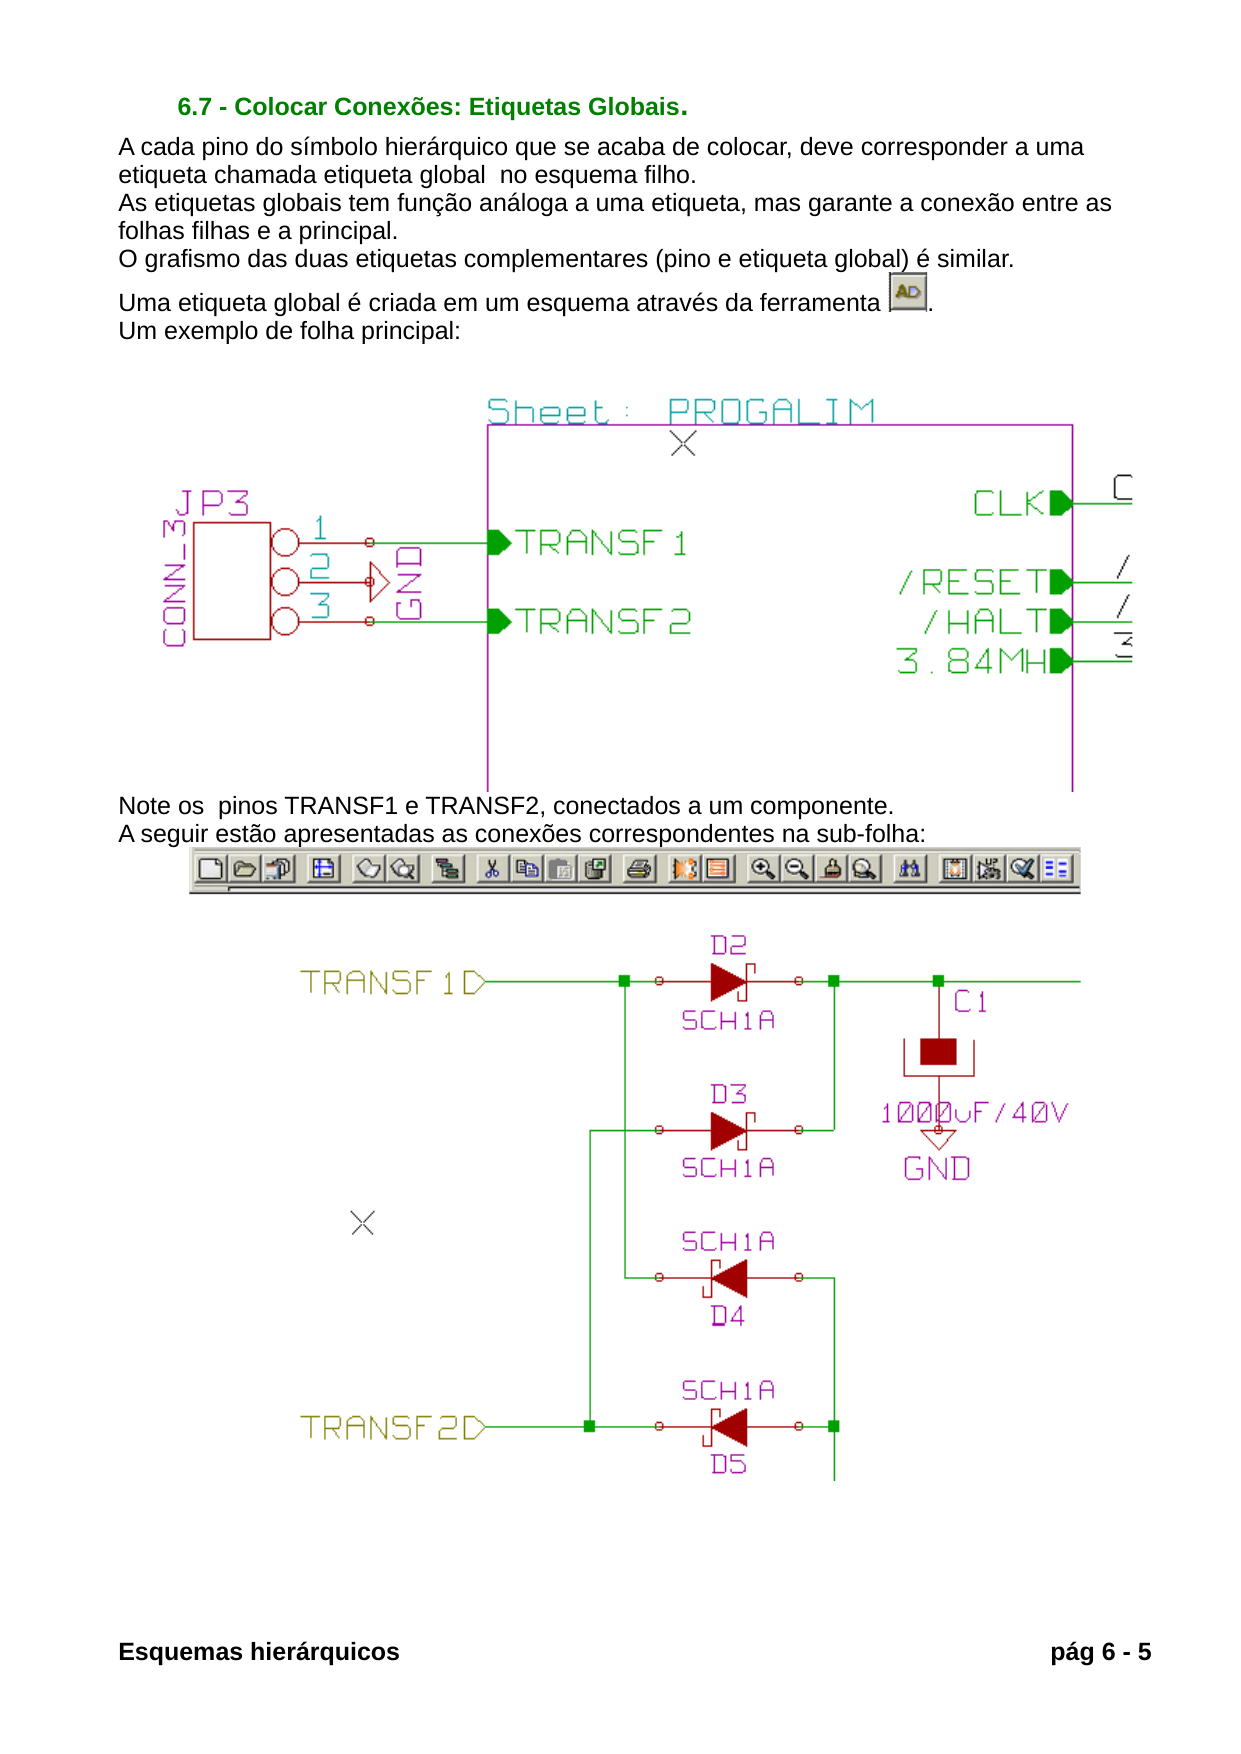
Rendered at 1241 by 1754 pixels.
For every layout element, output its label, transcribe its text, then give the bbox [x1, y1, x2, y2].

text A seguir estão apresentadas as conexões correspondentes na sub-folha: [118, 819, 1152, 847]
picture [888, 272, 928, 312]
text Um exemplo de folha principal: [118, 317, 1152, 345]
picture [189, 847, 1081, 1481]
text Uma etiqueta global é criada em um esquema através da ferramenta . [118, 272, 1152, 317]
text O grafismo das duas etiquetas complementares (pino e etiqueta global) é similar. [118, 244, 1152, 272]
subtitle 6.7 - Colocar Conexões: Etiquetas Globais. [177, 88, 1152, 121]
text Note os pinos TRANSF1 e TRANSF2, conectados a um componente. [118, 792, 1152, 819]
text As etiquetas globais tem função análoga a uma etiqueta, mas garante a conexão entre as folhas filhas e a principal. [118, 189, 1152, 244]
text A cada pino do símbolo hierárquico que se acaba de colocar, deve corresponder a uma etiqueta chamada etiqueta global no esquema filho. [118, 133, 1152, 189]
